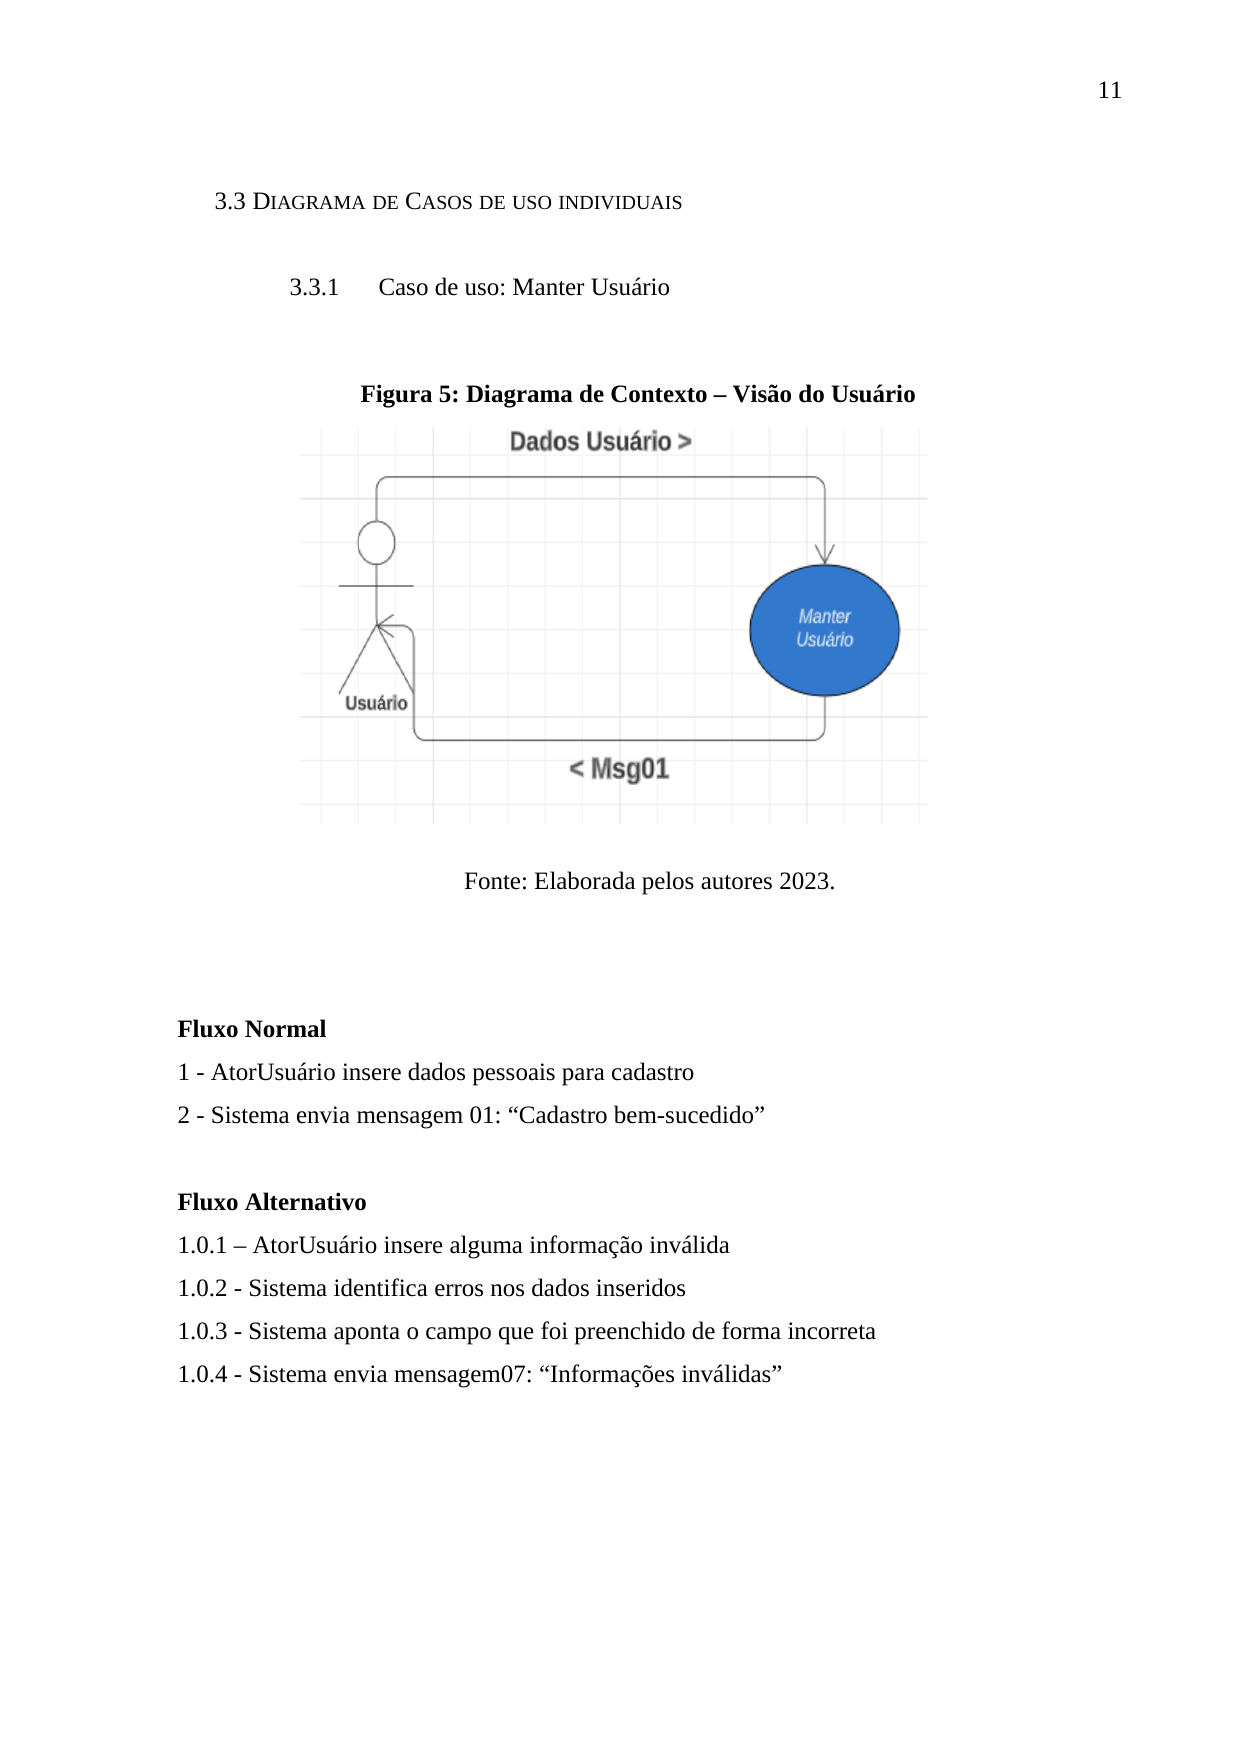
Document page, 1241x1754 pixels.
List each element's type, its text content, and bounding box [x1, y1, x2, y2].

subtitle Diagrama de Casos de uso individuais [214, 186, 1122, 215]
text Figura 5: Diagrama de Contexto – Visão do Usuário [292, 379, 927, 408]
text Fluxo Alternativo [177, 1187, 1122, 1216]
subtitle Caso de uso: Manter Usuário [254, 272, 1122, 301]
text Fluxo Normal [177, 1014, 1122, 1043]
text 1 - AtorUsuário insere dados pessoais para cadastro [177, 1057, 1122, 1086]
text 2 - Sistema envia mensagem 01: “Cadastro bem-sucedido” [177, 1101, 1122, 1129]
text 1.0.3 - Sistema aponta o campo que foi preenchido de forma incorreta [177, 1316, 1122, 1345]
text 1.0.1 – AtorUsuário insere alguma informação inválida [177, 1230, 1122, 1259]
text 1.0.2 - Sistema identifica erros nos dados inseridos [177, 1273, 1122, 1302]
text Fonte: Elaborada pelos autores 2023. [177, 866, 1122, 895]
picture [292, 427, 928, 829]
text 1.0.4 - Sistema envia mensagem07: “Informações inválidas” [177, 1359, 1122, 1388]
